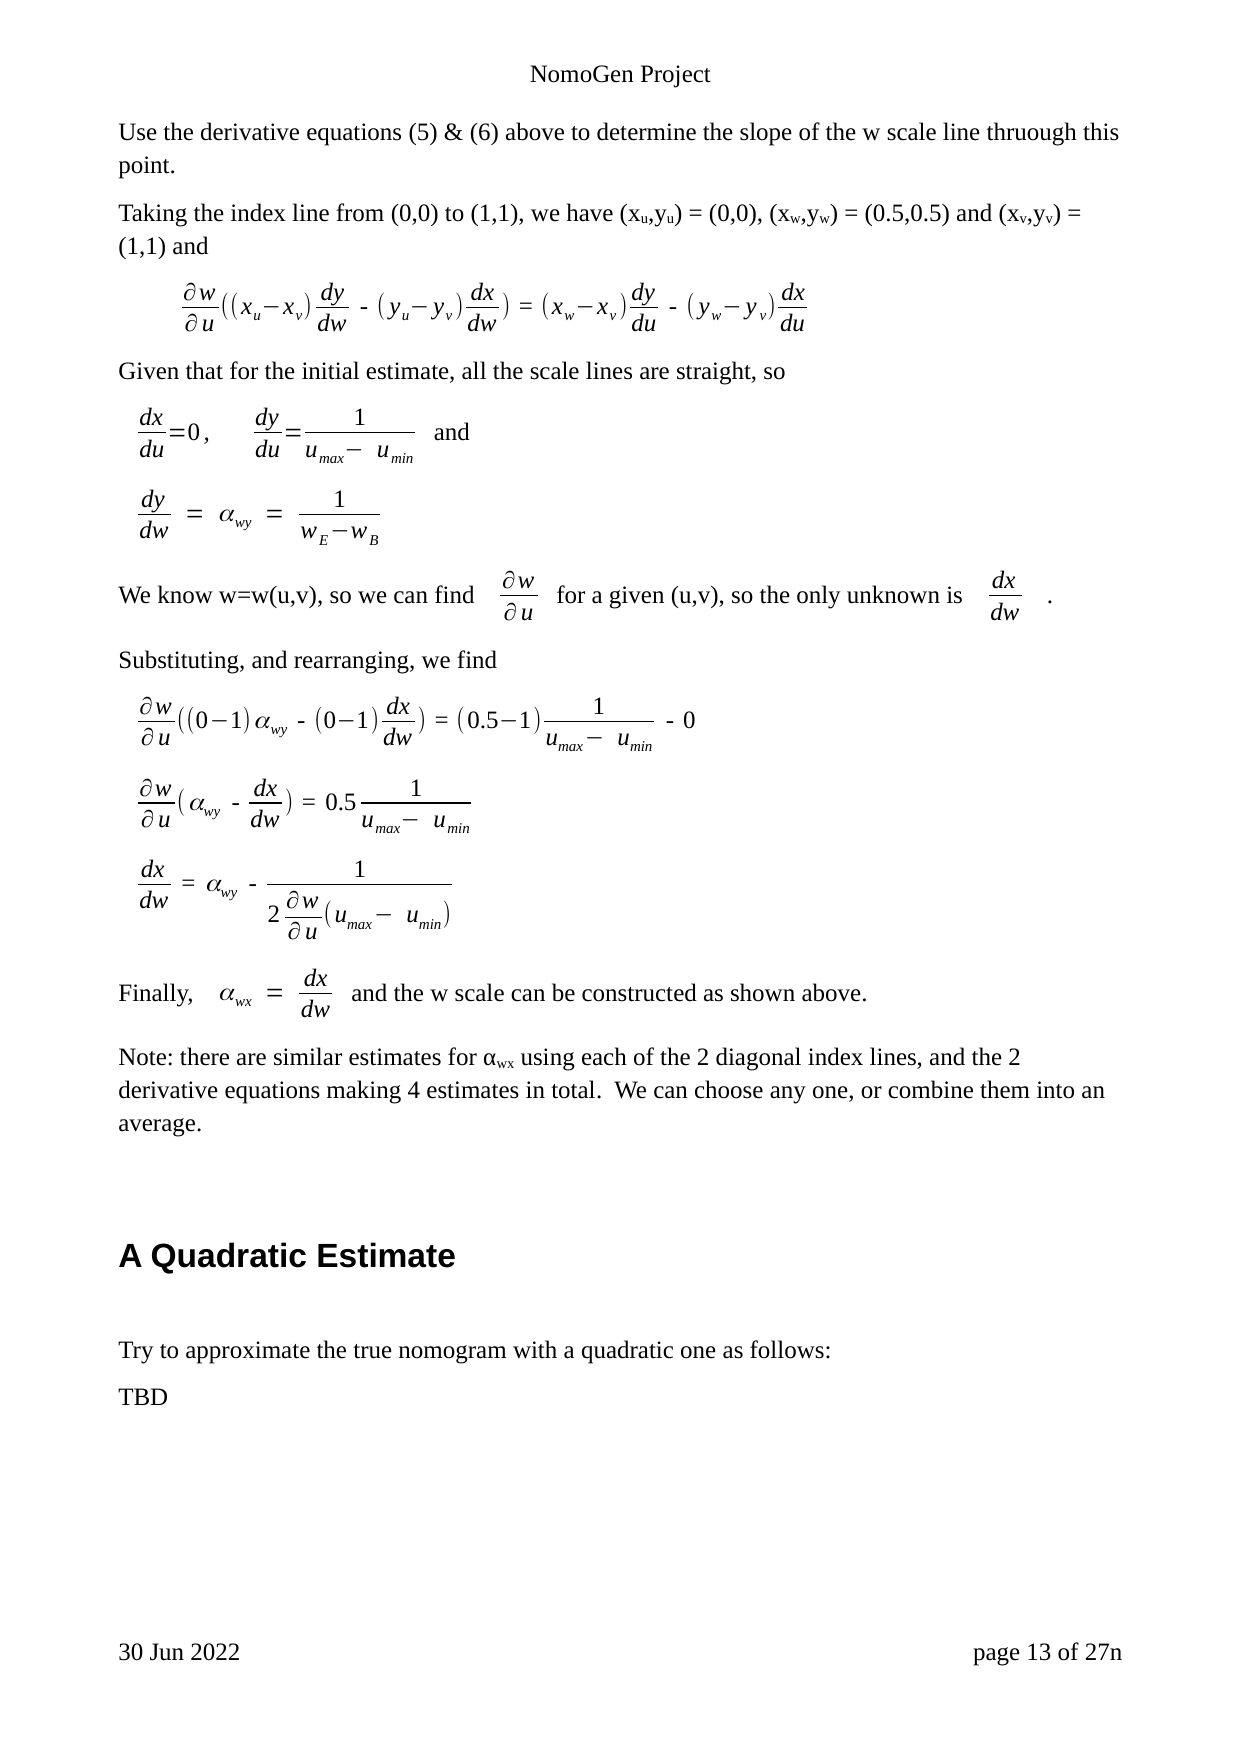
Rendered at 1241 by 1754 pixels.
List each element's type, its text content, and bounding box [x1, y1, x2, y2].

text Substituting, and rearranging, we find [118, 645, 1122, 674]
subtitle A Quadratic Estimate [118, 1236, 1122, 1274]
text Use the derivative equations (5) & (6) above to determine the slope of the w scale line thruough this point. [118, 117, 1122, 179]
text and [118, 404, 1122, 467]
text Try to approximate the true nomogram with a quadratic one as follows: [118, 1335, 1122, 1363]
text Given that for the initial estimate, all the scale lines are straight, so [118, 356, 1122, 385]
text Finally, and the w scale can be constructed as shown above. [118, 965, 1122, 1024]
text Note: there are similar estimates for αwx using each of the 2 diagonal index lines, and the 2 derivative equations making 4 estimates in total. We can choose any one, or combine them into an average. [118, 1042, 1122, 1137]
text We know w=w(u,v), so we can find for a given (u,v), so the only unknown is . [118, 567, 1122, 626]
text Taking the index line from (0,0) to (1,1), we have (xu,yu) = (0,0), (xw,yw) = (0.5,0.5) and (xv,yv) = (1,1) and [118, 198, 1122, 260]
text TBD [118, 1382, 1122, 1411]
